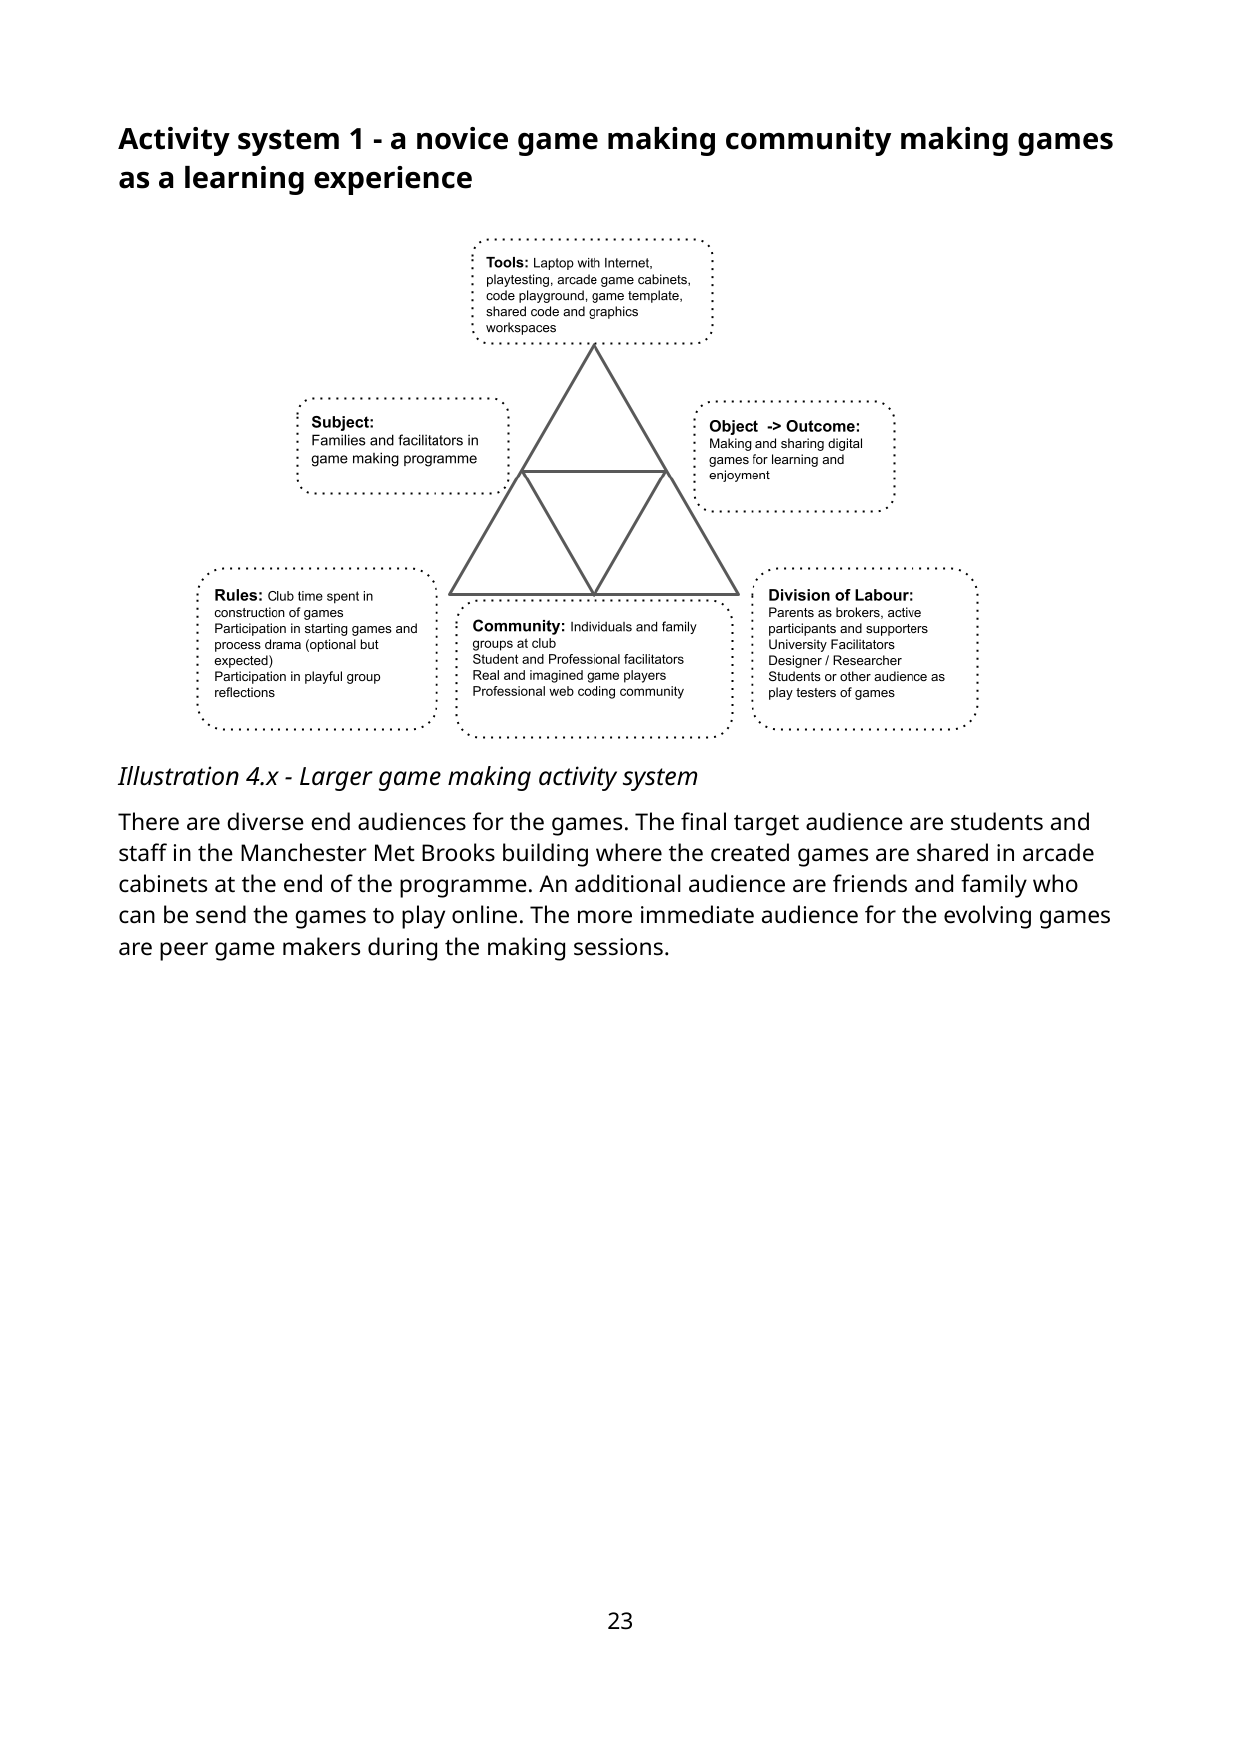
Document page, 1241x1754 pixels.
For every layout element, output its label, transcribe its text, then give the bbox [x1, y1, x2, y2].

picture [118, 210, 1072, 747]
text There are diverse end audiences for the games. The final target audience are students and staff in the Manchester Met Brooks building where the created games are shared in arcade cabinets at the end of the programme. An additional audience are friends and family who can be send the games to play online. The more immediate audience for the evolving games are peer game makers during the making sessions. [118, 806, 1122, 962]
text Illustration 4.x - Larger game making activity system [118, 759, 1122, 793]
subtitle Activity system 1 - a novice game making community making games as a learning experience [118, 118, 1122, 197]
